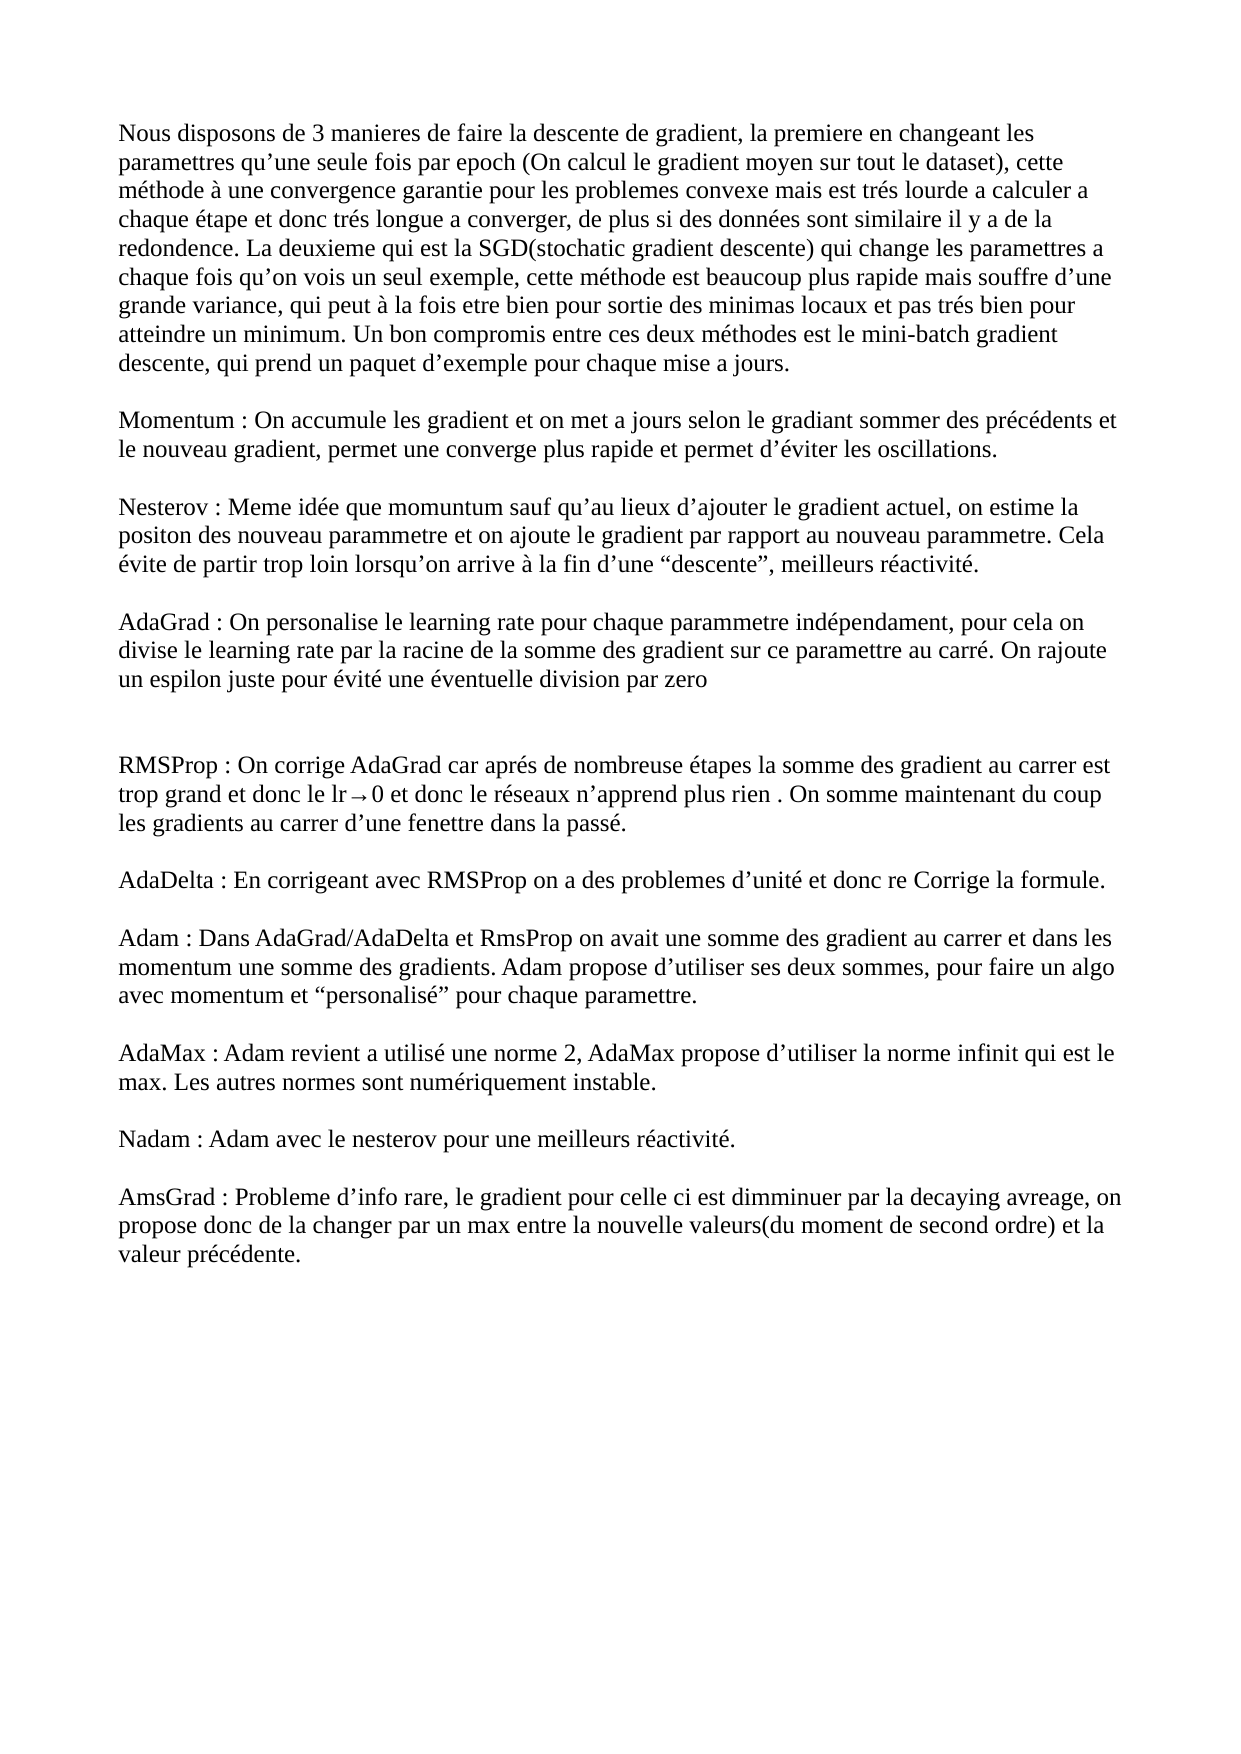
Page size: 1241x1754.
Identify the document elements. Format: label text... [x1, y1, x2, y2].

text AdaGrad : On personalise le learning rate pour chaque parammetre indépendament, pour cela on divise le learning rate par la racine de la somme des gradient sur ce paramettre au carré. On rajoute un espilon juste pour évité une éventuelle division par zero [118, 607, 1122, 693]
text Nous disposons de 3 manieres de faire la descente de gradient, la premiere en changeant les paramettres qu’une seule fois par epoch (On calcul le gradient moyen sur tout le dataset), cette méthode à une convergence garantie pour les problemes convexe mais est trés lourde a calculer a chaque étape et donc trés longue a converger, de plus si des données sont similaire il y a de la redondence. La deuxieme qui est la SGD(stochatic gradient descente) qui change les paramettres a chaque fois qu’on vois un seul exemple, cette méthode est beaucoup plus rapide mais souffre d’une grande variance, qui peut à la fois etre bien pour sortie des minimas locaux et pas trés bien pour atteindre un minimum. Un bon compromis entre ces deux méthodes est le mini-batch gradient descente, qui prend un paquet d’exemple pour chaque mise a jours. [118, 118, 1122, 377]
text AdaDelta : En corrigeant avec RMSProp on a des problemes d’unité et donc re Corrige la formule. [118, 866, 1122, 894]
text AmsGrad : Probleme d’info rare, le gradient pour celle ci est dimminuer par la decaying avreage, on propose donc de la changer par un max entre la nouvelle valeurs(du moment de second ordre) et la valeur précédente. [118, 1182, 1122, 1268]
text AdaMax : Adam revient a utilisé une norme 2, AdaMax propose d’utiliser la norme infinit qui est le max. Les autres normes sont numériquement instable. [118, 1038, 1122, 1096]
text Nadam : Adam avec le nesterov pour une meilleurs réactivité. [118, 1124, 1122, 1153]
text Momentum : On accumule les gradient et on met a jours selon le gradiant sommer des précédents et le nouveau gradient, permet une converge plus rapide et permet d’éviter les oscillations. [118, 406, 1122, 463]
text Adam : Dans AdaGrad/AdaDelta et RmsProp on avait une somme des gradient au carrer et dans les momentum une somme des gradients. Adam propose d’utiliser ses deux sommes, pour faire un algo avec momentum et “personalisé” pour chaque paramettre. [118, 923, 1122, 1009]
text Nesterov : Meme idée que momuntum sauf qu’au lieux d’ajouter le gradient actuel, on estime la positon des nouveau parammetre et on ajoute le gradient par rapport au nouveau parammetre. Cela évite de partir trop loin lorsqu’on arrive à la fin d’une “descente”, meilleurs réactivité. [118, 492, 1122, 578]
text RMSProp : On corrige AdaGrad car aprés de nombreuse étapes la somme des gradient au carrer est trop grand et donc le lr→0 et donc le réseaux n’apprend plus rien . On somme maintenant du coup les gradients au carrer d’une fenettre dans la passé. [118, 751, 1122, 837]
